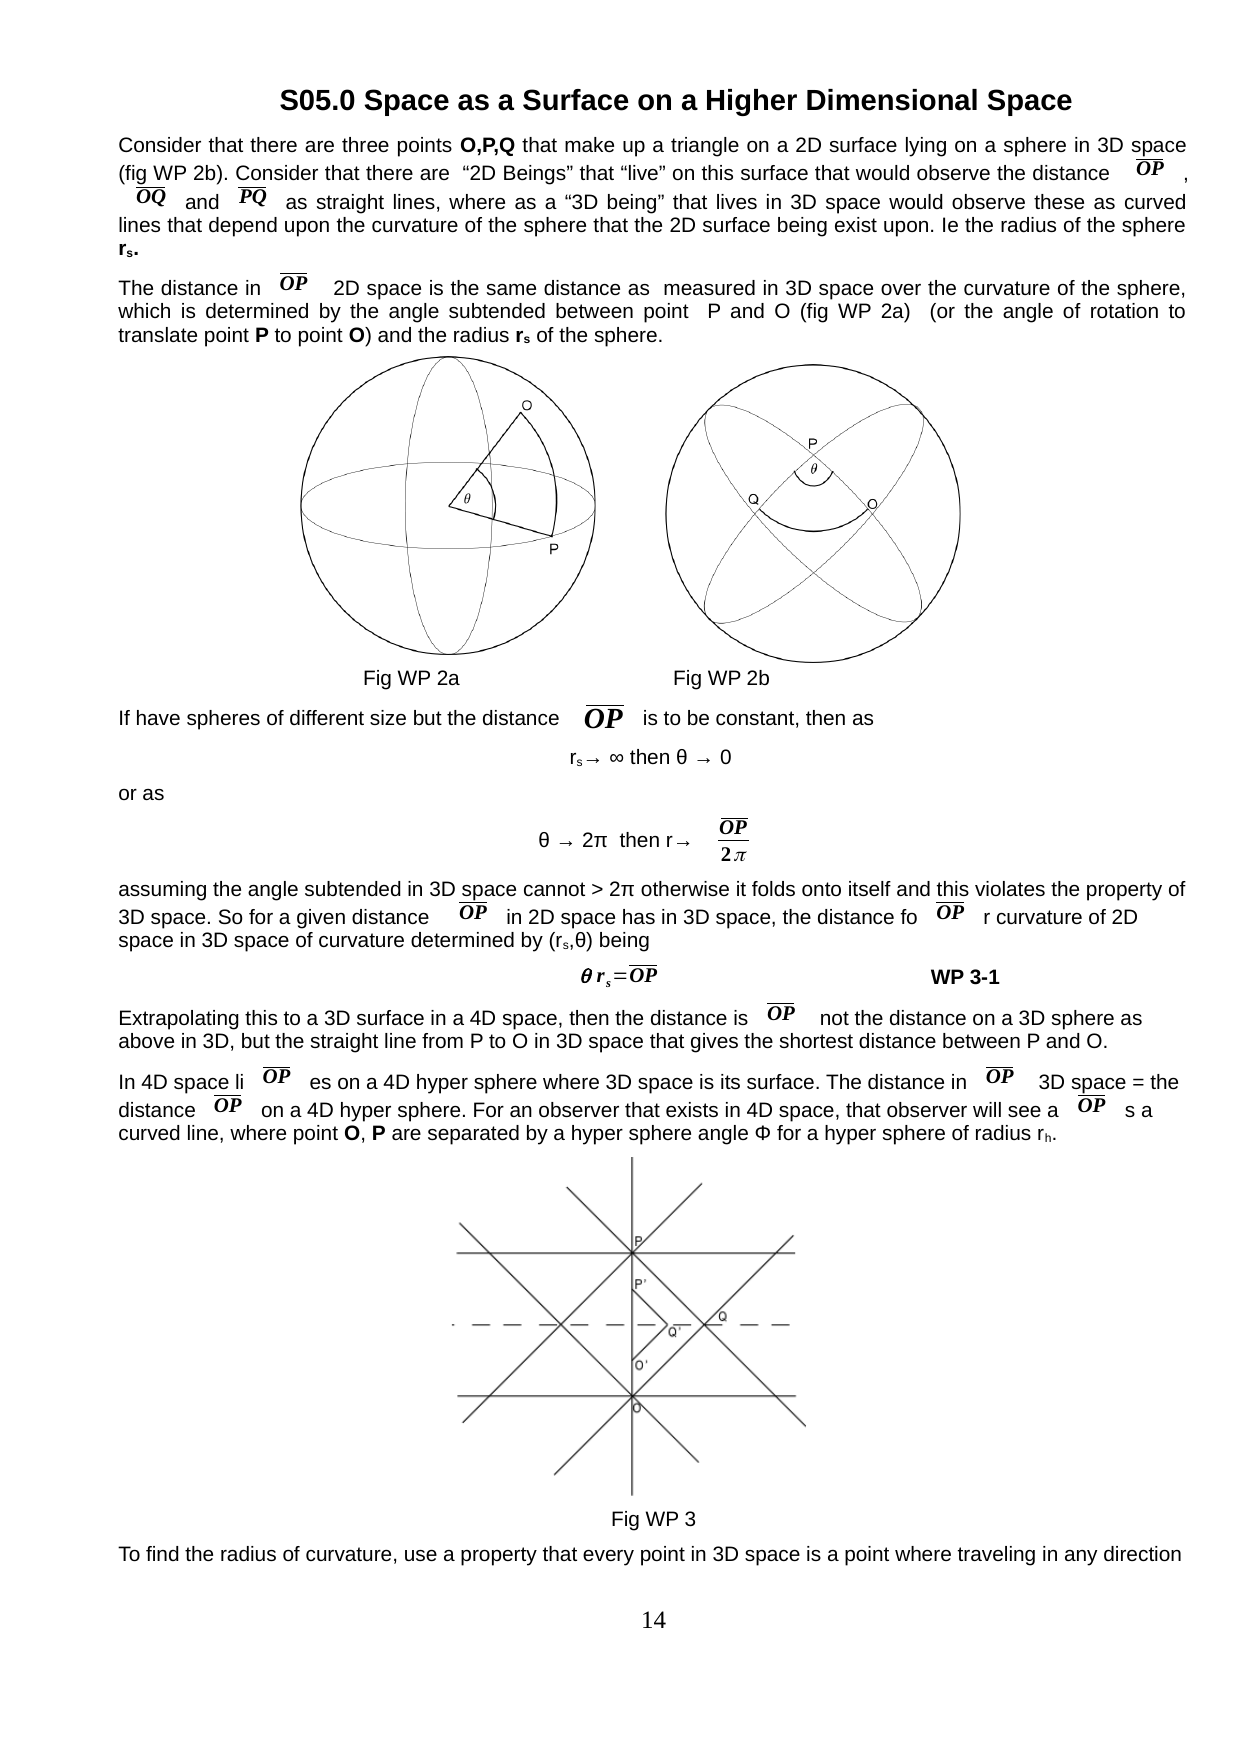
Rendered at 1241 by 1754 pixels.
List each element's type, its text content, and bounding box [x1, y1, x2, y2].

text To find the radius of curvature, use a property that every point in 3D space is a point where traveling in any direction [118, 1542, 1188, 1566]
text If have spheres of different size but the distance is to be constant, then as [118, 702, 1188, 734]
text assuming the angle subtended in 3D space cannot > 2π otherwise it folds onto itself and this violates the property of 3D space. So for a given distance in 2D space has in 3D space, the distance for curvature of 2D space in 3D space of curvature determined by (rs,θ) being [118, 877, 1188, 952]
text Fig WP 2a Fig WP 2b [118, 358, 1188, 690]
picture [300, 356, 596, 655]
text Consider that there are three points O,P,Q that make up a triangle on a 2D surface lying on a sphere in 3D space (fig WP 2b). Consider that there are “2D Beings” that “live” on this surface that would observe the distance ,andas straight lines, where as a “3D being” that lives in 3D space would observe these as curved lines that depend upon the curvature of the sphere that the 2D surface being exist upon. Ie the radius of the sphere rs. [118, 134, 1188, 260]
picture [451, 1157, 807, 1496]
text θ → 2π then r→ [118, 816, 1188, 865]
text Extrapolating this to a 3D surface in a 4D space, then the distance is not the distance on a 3D sphere as above in 3D, but the straight line from P to O in 3D space that gives the shortest distance between P and O. [118, 1002, 1188, 1053]
text or as [118, 781, 1188, 804]
text In 4D space lies on a 4D hyper sphere where 3D space is its surface. The distance in 3D space = the distanceon a 4D hyper sphere. For an observer that exists in 4D space, that observer will see as a curved line, where point O, P are separated by a hyper sphere angle Φ for a hyper sphere of radius rh. [118, 1065, 1188, 1145]
text The distance in 2D space is the same distance as measured in 3D space over the curvature of the sphere, which is determined by the angle subtended between point P and O (fig WP 2a) (or the angle of rotation to translate point P to point O) and the radius rs of the sphere. [118, 272, 1188, 346]
text S05.0 Space as a Surface on a Higher Dimensional Space [118, 83, 1190, 116]
text WP 3-1 [118, 964, 1188, 990]
text Fig WP 3 [118, 1157, 1188, 1530]
picture [665, 364, 961, 663]
text rs→ ∞ then θ → 0 [118, 746, 1188, 769]
